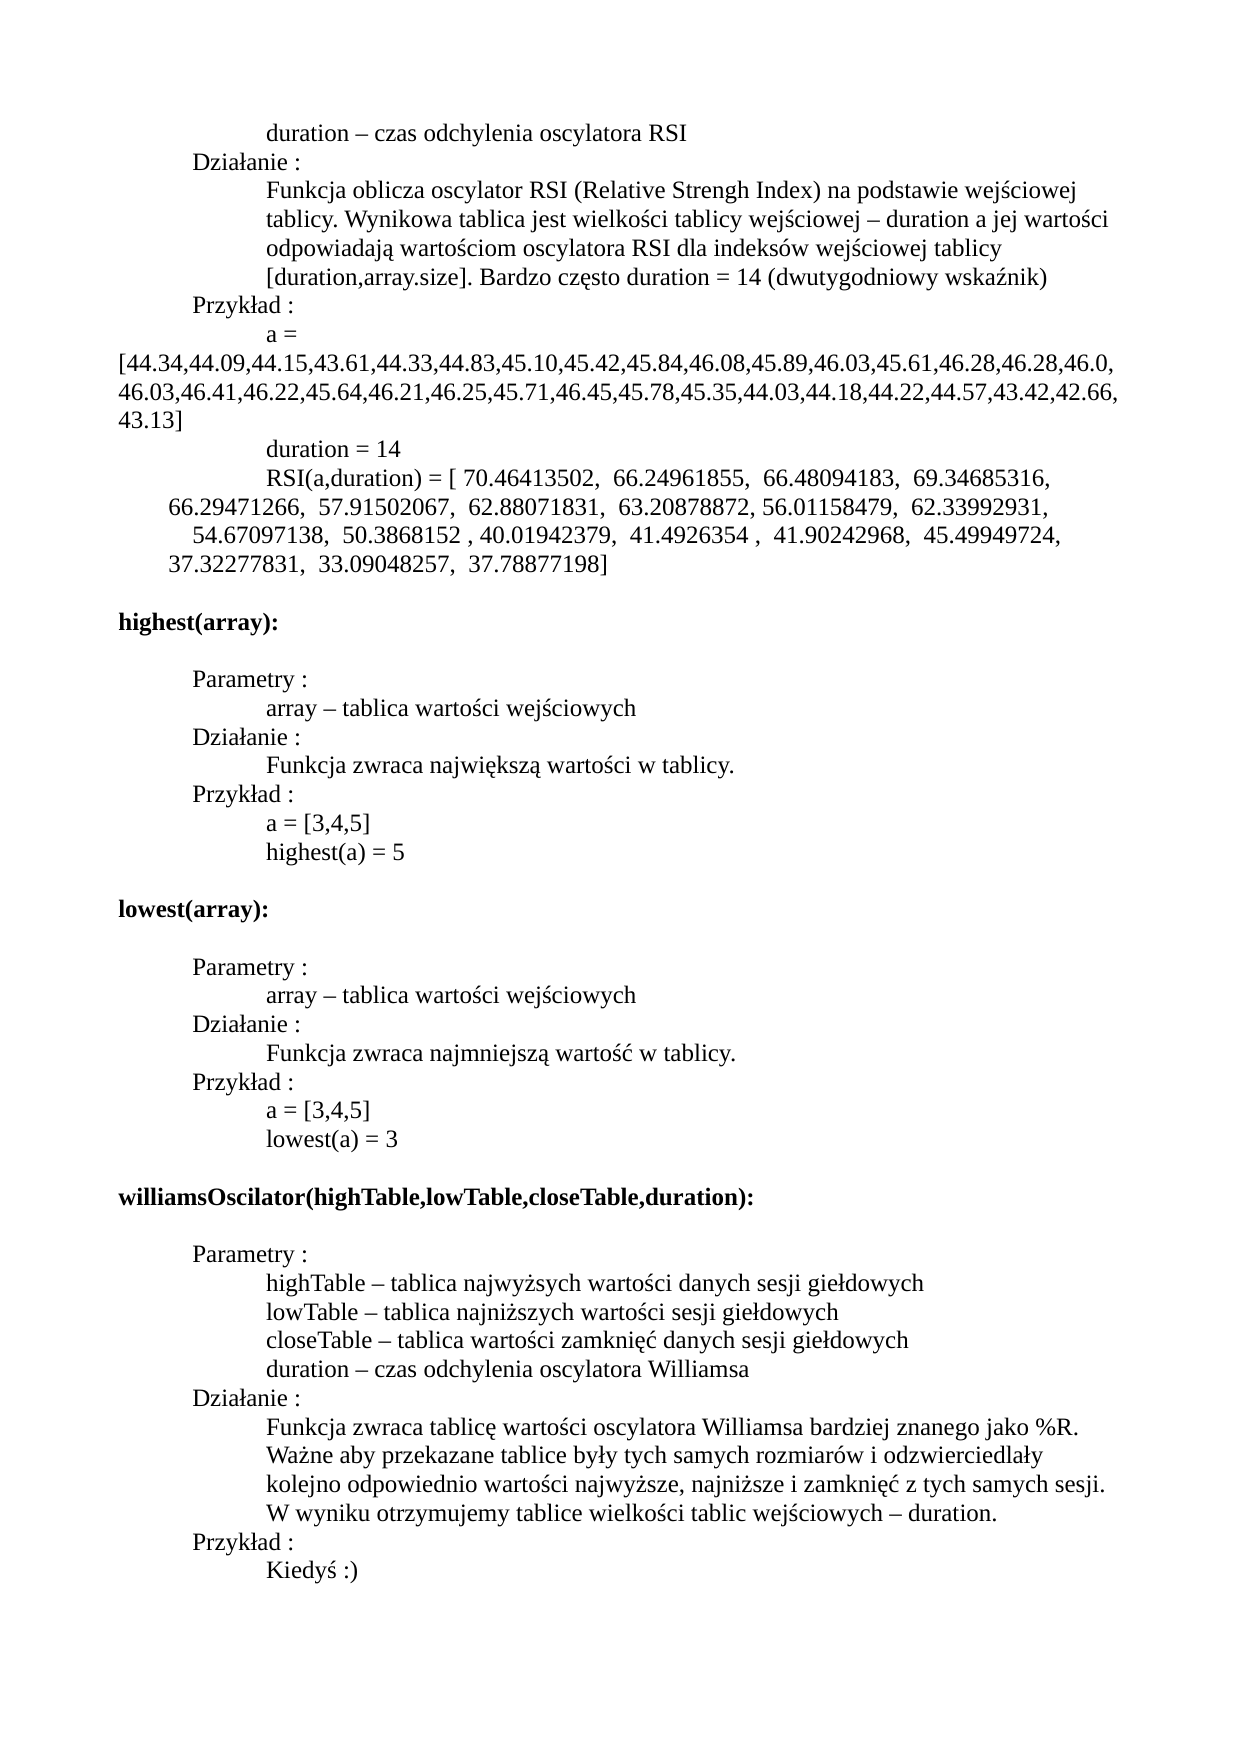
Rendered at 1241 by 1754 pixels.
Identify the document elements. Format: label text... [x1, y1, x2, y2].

text Funkcja oblicza oscylator RSI (Relative Strengh Index) na podstawie wejściowej tablicy. Wynikowa tablica jest wielkości tablicy wejściowej – duration a jej wartości odpowiadają wartościom oscylatora RSI dla indeksów wejściowej tablicy [duration,array.size]. Bardzo często duration = 14 (dwutygodniowy wskaźnik) [118, 176, 1122, 291]
text closeTable – tablica wartości zamknięć danych sesji giełdowych [118, 1326, 1122, 1354]
text RSI(a,duration) = [ 70.46413502, 66.24961855, 66.48094183, 69.34685316, [118, 463, 1122, 492]
text Działanie : [118, 147, 1122, 176]
text Przykład : [118, 1527, 1122, 1556]
text Parametry : [118, 664, 1122, 693]
text array – tablica wartości wejściowych [118, 693, 1122, 722]
text lowest(a) = 3 [118, 1124, 1122, 1153]
text williamsOscilator(highTable,lowTable,closeTable,duration): [118, 1182, 1122, 1211]
text duration – czas odchylenia oscylatora Williamsa [118, 1354, 1122, 1383]
text lowest(array): [118, 894, 1122, 923]
text a = [3,4,5] [118, 808, 1122, 837]
text W wyniku otrzymujemy tablice wielkości tablic wejściowych – duration. [118, 1498, 1122, 1527]
text Przykład : [118, 291, 1122, 319]
text Działanie : [118, 1009, 1122, 1038]
text Kiedyś :) [118, 1556, 1122, 1584]
text a = [3,4,5] [118, 1096, 1122, 1124]
text Przykład : [118, 1067, 1122, 1096]
text Ważne aby przekazane tablice były tych samych rozmiarów i odzwierciedlały kolejno odpowiednio wartości najwyższe, najniższe i zamknięć z tych samych sesji. [118, 1441, 1122, 1498]
text 37.32277831, 33.09048257, 37.78877198] [118, 549, 1122, 578]
text Funkcja zwraca tablicę wartości oscylatora Williamsa bardziej znanego jako %R. [118, 1412, 1122, 1441]
text duration = 14 [118, 434, 1122, 463]
text Funkcja zwraca największą wartości w tablicy. [118, 751, 1122, 779]
text duration – czas odchylenia oscylatora RSI [118, 118, 1122, 147]
text array – tablica wartości wejściowych [118, 981, 1122, 1009]
text lowTable – tablica najniższych wartości sesji giełdowych [118, 1297, 1122, 1326]
text Przykład : [118, 779, 1122, 808]
text Parametry : [118, 1239, 1122, 1268]
text highTable – tablica najwyżsych wartości danych sesji giełdowych [118, 1268, 1122, 1297]
text highest(a) = 5 [118, 837, 1122, 866]
text Funkcja zwraca najmniejszą wartość w tablicy. [118, 1038, 1122, 1067]
text a = [44.34,44.09,44.15,43.61,44.33,44.83,45.10,45.42,45.84,46.08,45.89,46.03,45.61,46.28,46.28,46.0,46.03,46.41,46.22,45.64,46.21,46.25,45.71,46.45,45.78,45.35,44.03,44.18,44.22,44.57,43.42,42.66,43.13] [118, 319, 1122, 434]
text highest(array): [118, 607, 1122, 636]
text Parametry : [118, 952, 1122, 981]
text 66.29471266, 57.91502067, 62.88071831, 63.20878872, 56.01158479, 62.33992931, 54.67097138, 50.3868152 , 40.01942379, 41.4926354 , 41.90242968, 45.49949724, [118, 492, 1122, 549]
text Działanie : [118, 722, 1122, 751]
text Działanie : [118, 1383, 1122, 1412]
